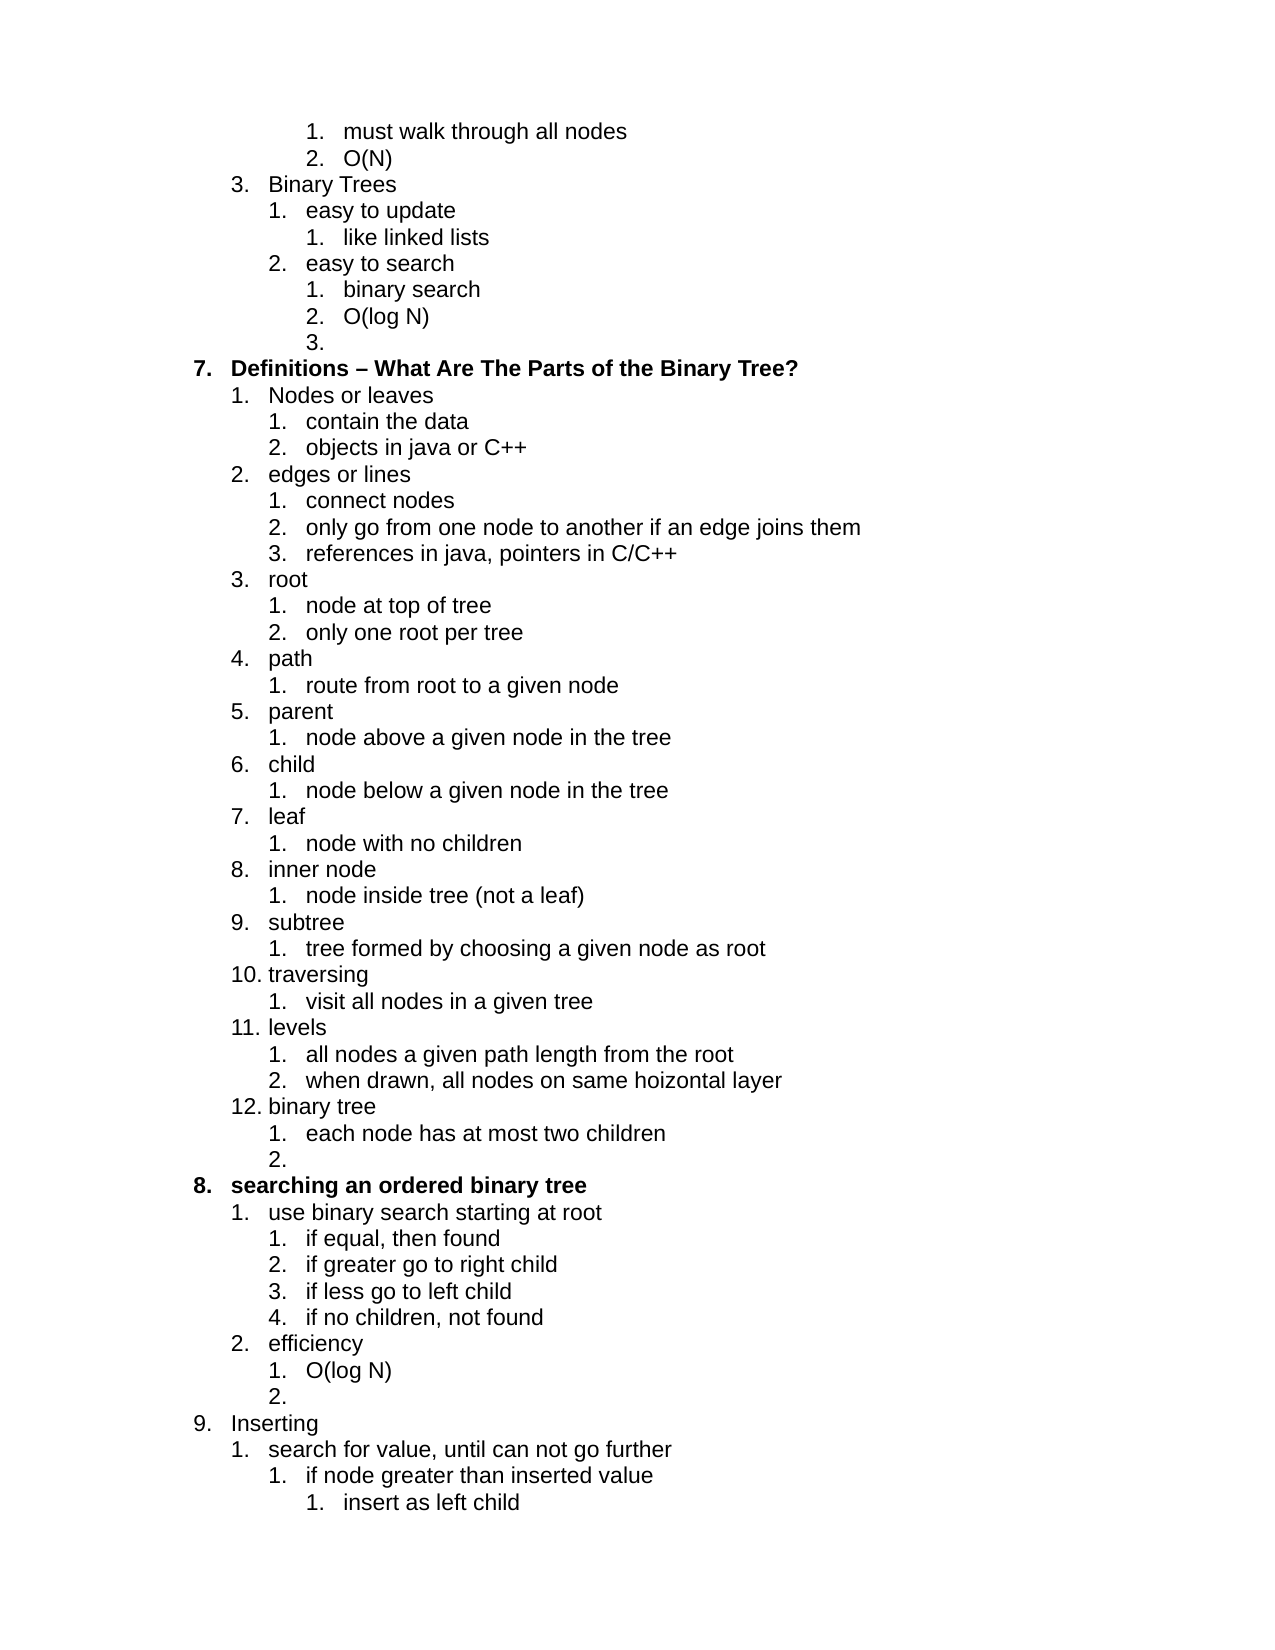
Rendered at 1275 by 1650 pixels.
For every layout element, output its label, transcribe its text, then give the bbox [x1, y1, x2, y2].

list search for value, until can not go further [231, 1436, 1157, 1462]
list binary tree [231, 1093, 1157, 1119]
list all nodes a given path length from the root [268, 1041, 1157, 1067]
list use binary search starting at root [231, 1199, 1157, 1225]
list visit all nodes in a given tree [268, 988, 1157, 1014]
list binary search [306, 276, 1157, 303]
list child [231, 751, 1157, 777]
list Nodes or leaves [231, 382, 1157, 408]
list path [231, 645, 1157, 672]
list O(log N) [268, 1357, 1157, 1383]
list inner node [231, 856, 1157, 882]
list node below a given node in the tree [268, 777, 1157, 803]
list references in java, pointers in C/C++ [268, 540, 1157, 566]
list node at top of tree [268, 592, 1157, 619]
list Inserting [193, 1409, 1157, 1436]
list connect nodes [268, 487, 1157, 513]
list when drawn, all nodes on same hoizontal layer [268, 1067, 1157, 1093]
list levels [231, 1014, 1157, 1041]
list node above a given node in the tree [268, 724, 1157, 751]
list if greater go to right child [268, 1251, 1157, 1278]
list only one root per tree [268, 619, 1157, 645]
list Binary Trees [231, 171, 1157, 197]
list contain the data [268, 408, 1157, 434]
list O(log N) [306, 303, 1157, 329]
list if node greater than inserted value [268, 1462, 1157, 1488]
list only go from one node to another if an edge joins them [268, 513, 1157, 540]
list objects in java or C++ [268, 434, 1157, 461]
list route from root to a given node [268, 672, 1157, 698]
list node inside tree (not a leaf) [268, 882, 1157, 909]
list if no children, not found [268, 1304, 1157, 1330]
list searching an ordered binary tree [193, 1172, 1157, 1199]
list Definitions – What Are The Parts of the Binary Tree? [193, 355, 1157, 382]
list if less go to left child [268, 1278, 1157, 1304]
list insert as left child [306, 1488, 1157, 1515]
list traversing [231, 961, 1157, 988]
list root [231, 566, 1157, 592]
list each node has at most two children [268, 1119, 1157, 1146]
list parent [231, 698, 1157, 724]
list subtree [231, 909, 1157, 935]
list must walk through all nodes [306, 118, 1157, 144]
list easy to update [268, 197, 1157, 223]
list tree formed by choosing a given node as root [268, 935, 1157, 961]
list O(N) [306, 144, 1157, 171]
list like linked lists [306, 223, 1157, 250]
list efficiency [231, 1330, 1157, 1357]
list node with no children [268, 830, 1157, 856]
list easy to search [268, 250, 1157, 276]
list leaf [231, 803, 1157, 830]
list if equal, then found [268, 1225, 1157, 1251]
list edges or lines [231, 461, 1157, 487]
